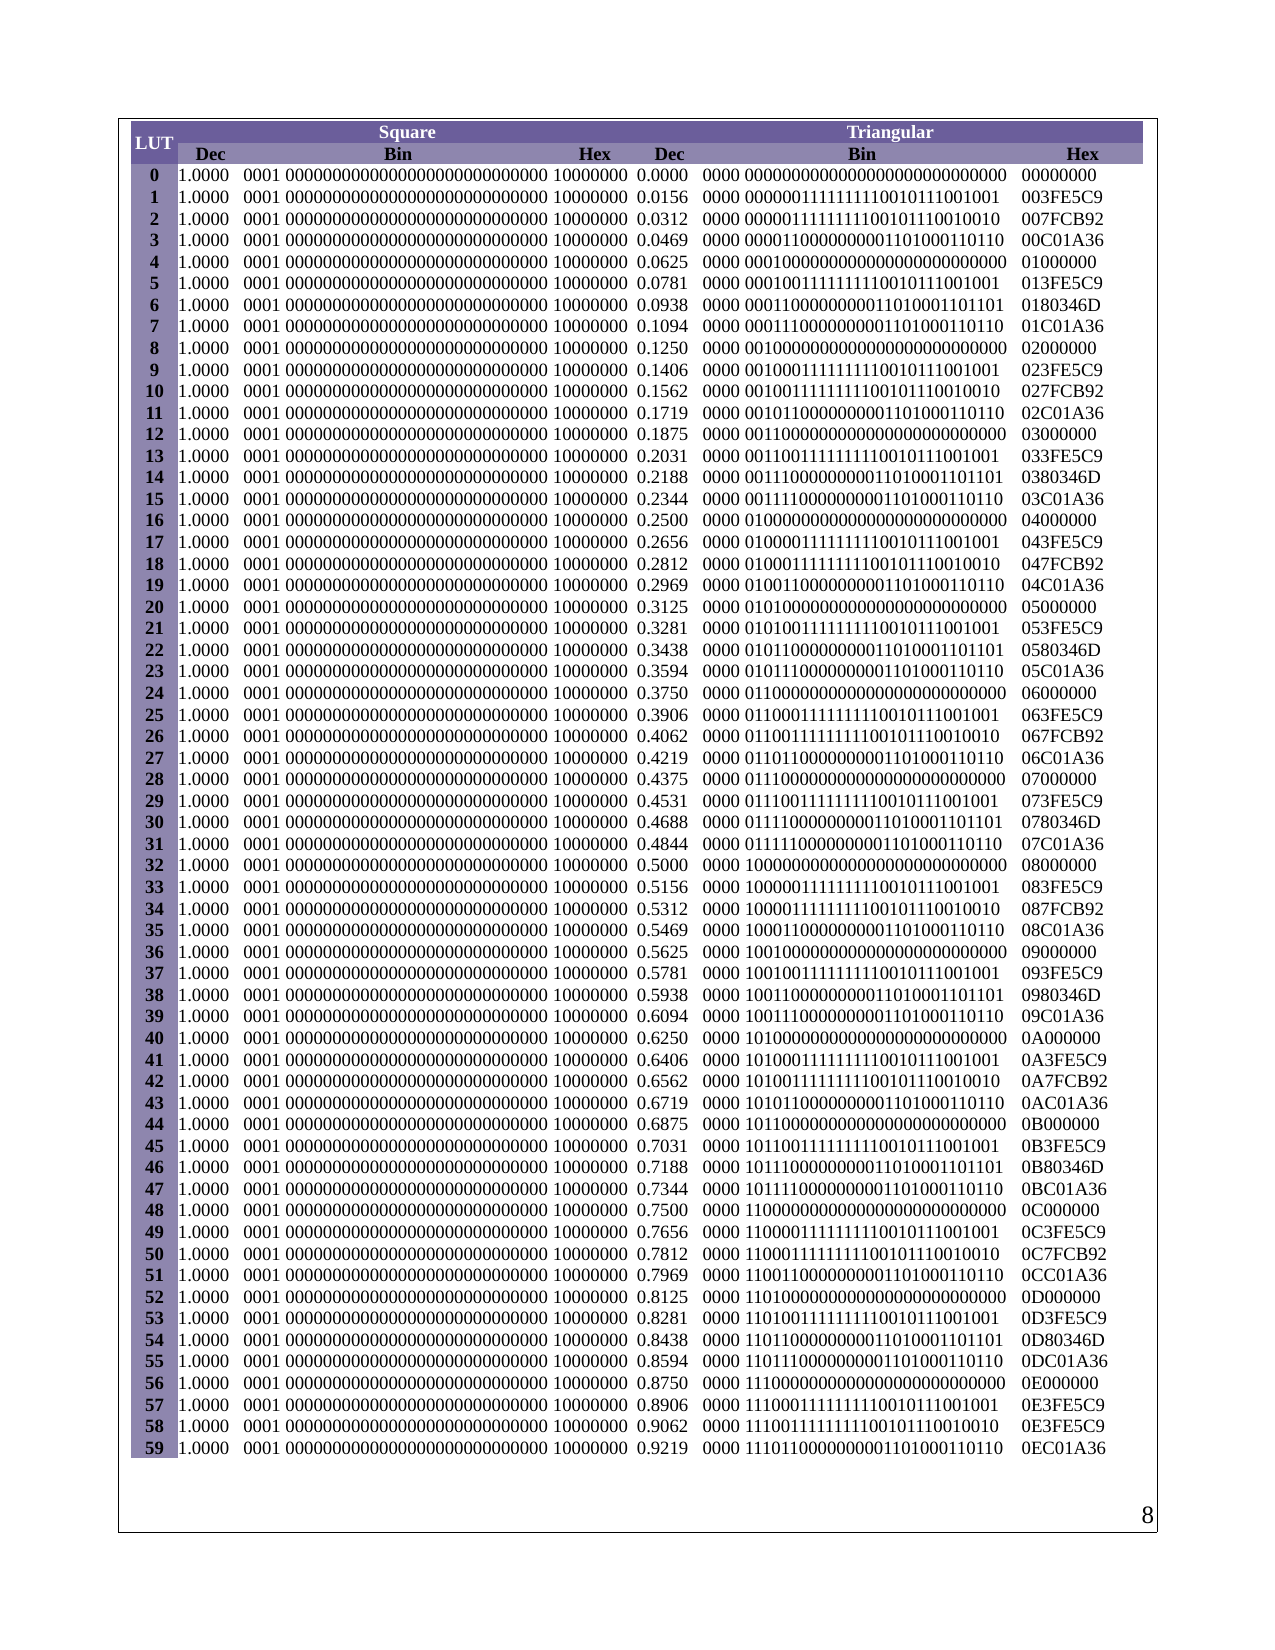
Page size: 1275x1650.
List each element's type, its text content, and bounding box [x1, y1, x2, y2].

table_header Triangular [637, 121, 1143, 143]
table_cell Hex [1021, 143, 1143, 164]
table_header Square [178, 121, 637, 143]
table_header LUT [131, 121, 178, 164]
table_cell Dec [637, 143, 702, 164]
table_cell Bin [243, 143, 553, 164]
table_cell 0.0000 0.0156 0.0312 0.0469 0.0625 0.0781 0.0938 0.1094 0.1250 0.1406 0.1562 0.1719 0.1875 0.2031 0.2188 0.2344 0.2500 0.2656 0.2812 0.2969 0.3125 0.3281 0.3438 0.3594 0.3750 0.3906 0.4062 0.4219 0.4375 0.4531 0.4688 0.4844 0.5000 0.5156 0.5312 0.5469 0.5625 0.5781 0.5938 0.6094 0.6250 0.6406 0.6562 0.6719 0.6875 0.7031 0.7188 0.7344 0.7500 0.7656 0.7812 0.7969 0.8125 0.8281 0.8438 0.8594 0.8750 0.8906 0.9062 0.9219 [637, 164, 702, 1458]
table_cell 0000 0000000000000000000000000000 0000 0000001111111110010111001001 0000 0000011111111100101110010010 0000 0000110000000001101000110110 0000 0001000000000000000000000000 0000 0001001111111110010111001001 0000 0001100000000011010001101101 0000 0001110000000001101000110110 0000 0010000000000000000000000000 0000 0010001111111110010111001001 0000 0010011111111100101110010010 0000 0010110000000001101000110110 0000 0011000000000000000000000000 0000 0011001111111110010111001001 0000 0011100000000011010001101101 0000 0011110000000001101000110110 0000 0100000000000000000000000000 0000 0100001111111110010111001001 0000 0100011111111100101110010010 0000 0100110000000001101000110110 0000 0101000000000000000000000000 0000 0101001111111110010111001001 0000 0101100000000011010001101101 0000 0101110000000001101000110110 0000 0110000000000000000000000000 0000 0110001111111110010111001001 0000 0110011111111100101110010010 0000 0110110000000001101000110110 0000 0111000000000000000000000000 0000 0111001111111110010111001001 0000 0111100000000011010001101101 0000 0111110000000001101000110110 0000 1000000000000000000000000000 0000 1000001111111110010111001001 0000 1000011111111100101110010010 0000 1000110000000001101000110110 0000 1001000000000000000000000000 0000 1001001111111110010111001001 0000 1001100000000011010001101101 0000 1001110000000001101000110110 0000 1010000000000000000000000000 0000 1010001111111110010111001001 0000 1010011111111100101110010010 0000 1010110000000001101000110110 0000 1011000000000000000000000000 0000 1011001111111110010111001001 0000 1011100000000011010001101101 0000 1011110000000001101000110110 0000 1100000000000000000000000000 0000 1100001111111110010111001001 0000 1100011111111100101110010010 0000 1100110000000001101000110110 0000 1101000000000000000000000000 0000 1101001111111110010111001001 0000 1101100000000011010001101101 0000 1101110000000001101000110110 0000 1110000000000000000000000000 0000 1110001111111110010111001001 0000 1110011111111100101110010010 0000 1110110000000001101000110110 [702, 164, 1021, 1458]
table_cell Bin [702, 143, 1021, 164]
table_cell Dec [178, 143, 243, 164]
table_cell 0 1 2 3 4 5 6 7 8 9 10 11 12 13 14 15 16 17 18 19 20 21 22 23 24 25 26 27 28 29 30 31 32 33 34 35 36 37 38 39 40 41 42 43 44 45 46 47 48 49 50 51 52 53 54 55 56 57 58 59 [131, 164, 178, 1458]
table_cell 0001 0000000000000000000000000000 0001 0000000000000000000000000000 0001 0000000000000000000000000000 0001 0000000000000000000000000000 0001 0000000000000000000000000000 0001 0000000000000000000000000000 0001 0000000000000000000000000000 0001 0000000000000000000000000000 0001 0000000000000000000000000000 0001 0000000000000000000000000000 0001 0000000000000000000000000000 0001 0000000000000000000000000000 0001 0000000000000000000000000000 0001 0000000000000000000000000000 0001 0000000000000000000000000000 0001 0000000000000000000000000000 0001 0000000000000000000000000000 0001 0000000000000000000000000000 0001 0000000000000000000000000000 0001 0000000000000000000000000000 0001 0000000000000000000000000000 0001 0000000000000000000000000000 0001 0000000000000000000000000000 0001 0000000000000000000000000000 0001 0000000000000000000000000000 0001 0000000000000000000000000000 0001 0000000000000000000000000000 0001 0000000000000000000000000000 0001 0000000000000000000000000000 0001 0000000000000000000000000000 0001 0000000000000000000000000000 0001 0000000000000000000000000000 0001 0000000000000000000000000000 0001 0000000000000000000000000000 0001 0000000000000000000000000000 0001 0000000000000000000000000000 0001 0000000000000000000000000000 0001 0000000000000000000000000000 0001 0000000000000000000000000000 0001 0000000000000000000000000000 0001 0000000000000000000000000000 0001 0000000000000000000000000000 0001 0000000000000000000000000000 0001 0000000000000000000000000000 0001 0000000000000000000000000000 0001 0000000000000000000000000000 0001 0000000000000000000000000000 0001 0000000000000000000000000000 0001 0000000000000000000000000000 0001 0000000000000000000000000000 0001 0000000000000000000000000000 0001 0000000000000000000000000000 0001 0000000000000000000000000000 0001 0000000000000000000000000000 0001 0000000000000000000000000000 0001 0000000000000000000000000000 0001 0000000000000000000000000000 0001 0000000000000000000000000000 0001 0000000000000000000000000000 0001 0000000000000000000000000000 [243, 164, 553, 1458]
table_cell 1.0000 1.0000 1.0000 1.0000 1.0000 1.0000 1.0000 1.0000 1.0000 1.0000 1.0000 1.0000 1.0000 1.0000 1.0000 1.0000 1.0000 1.0000 1.0000 1.0000 1.0000 1.0000 1.0000 1.0000 1.0000 1.0000 1.0000 1.0000 1.0000 1.0000 1.0000 1.0000 1.0000 1.0000 1.0000 1.0000 1.0000 1.0000 1.0000 1.0000 1.0000 1.0000 1.0000 1.0000 1.0000 1.0000 1.0000 1.0000 1.0000 1.0000 1.0000 1.0000 1.0000 1.0000 1.0000 1.0000 1.0000 1.0000 1.0000 1.0000 [178, 164, 243, 1458]
table_cell 00000000 003FE5C9 007FCB92 00C01A36 01000000 013FE5C9 0180346D 01C01A36 02000000 023FE5C9 027FCB92 02C01A36 03000000 033FE5C9 0380346D 03C01A36 04000000 043FE5C9 047FCB92 04C01A36 05000000 053FE5C9 0580346D 05C01A36 06000000 063FE5C9 067FCB92 06C01A36 07000000 073FE5C9 0780346D 07C01A36 08000000 083FE5C9 087FCB92 08C01A36 09000000 093FE5C9 0980346D 09C01A36 0A000000 0A3FE5C9 0A7FCB92 0AC01A36 0B000000 0B3FE5C9 0B80346D 0BC01A36 0C000000 0C3FE5C9 0C7FCB92 0CC01A36 0D000000 0D3FE5C9 0D80346D 0DC01A36 0E000000 0E3FE5C9 0E3FE5C9 0EC01A36 [1021, 164, 1143, 1458]
table_cell 10000000 10000000 10000000 10000000 10000000 10000000 10000000 10000000 10000000 10000000 10000000 10000000 10000000 10000000 10000000 10000000 10000000 10000000 10000000 10000000 10000000 10000000 10000000 10000000 10000000 10000000 10000000 10000000 10000000 10000000 10000000 10000000 10000000 10000000 10000000 10000000 10000000 10000000 10000000 10000000 10000000 10000000 10000000 10000000 10000000 10000000 10000000 10000000 10000000 10000000 10000000 10000000 10000000 10000000 10000000 10000000 10000000 10000000 10000000 10000000 [553, 164, 637, 1458]
table_cell Hex [553, 143, 637, 164]
